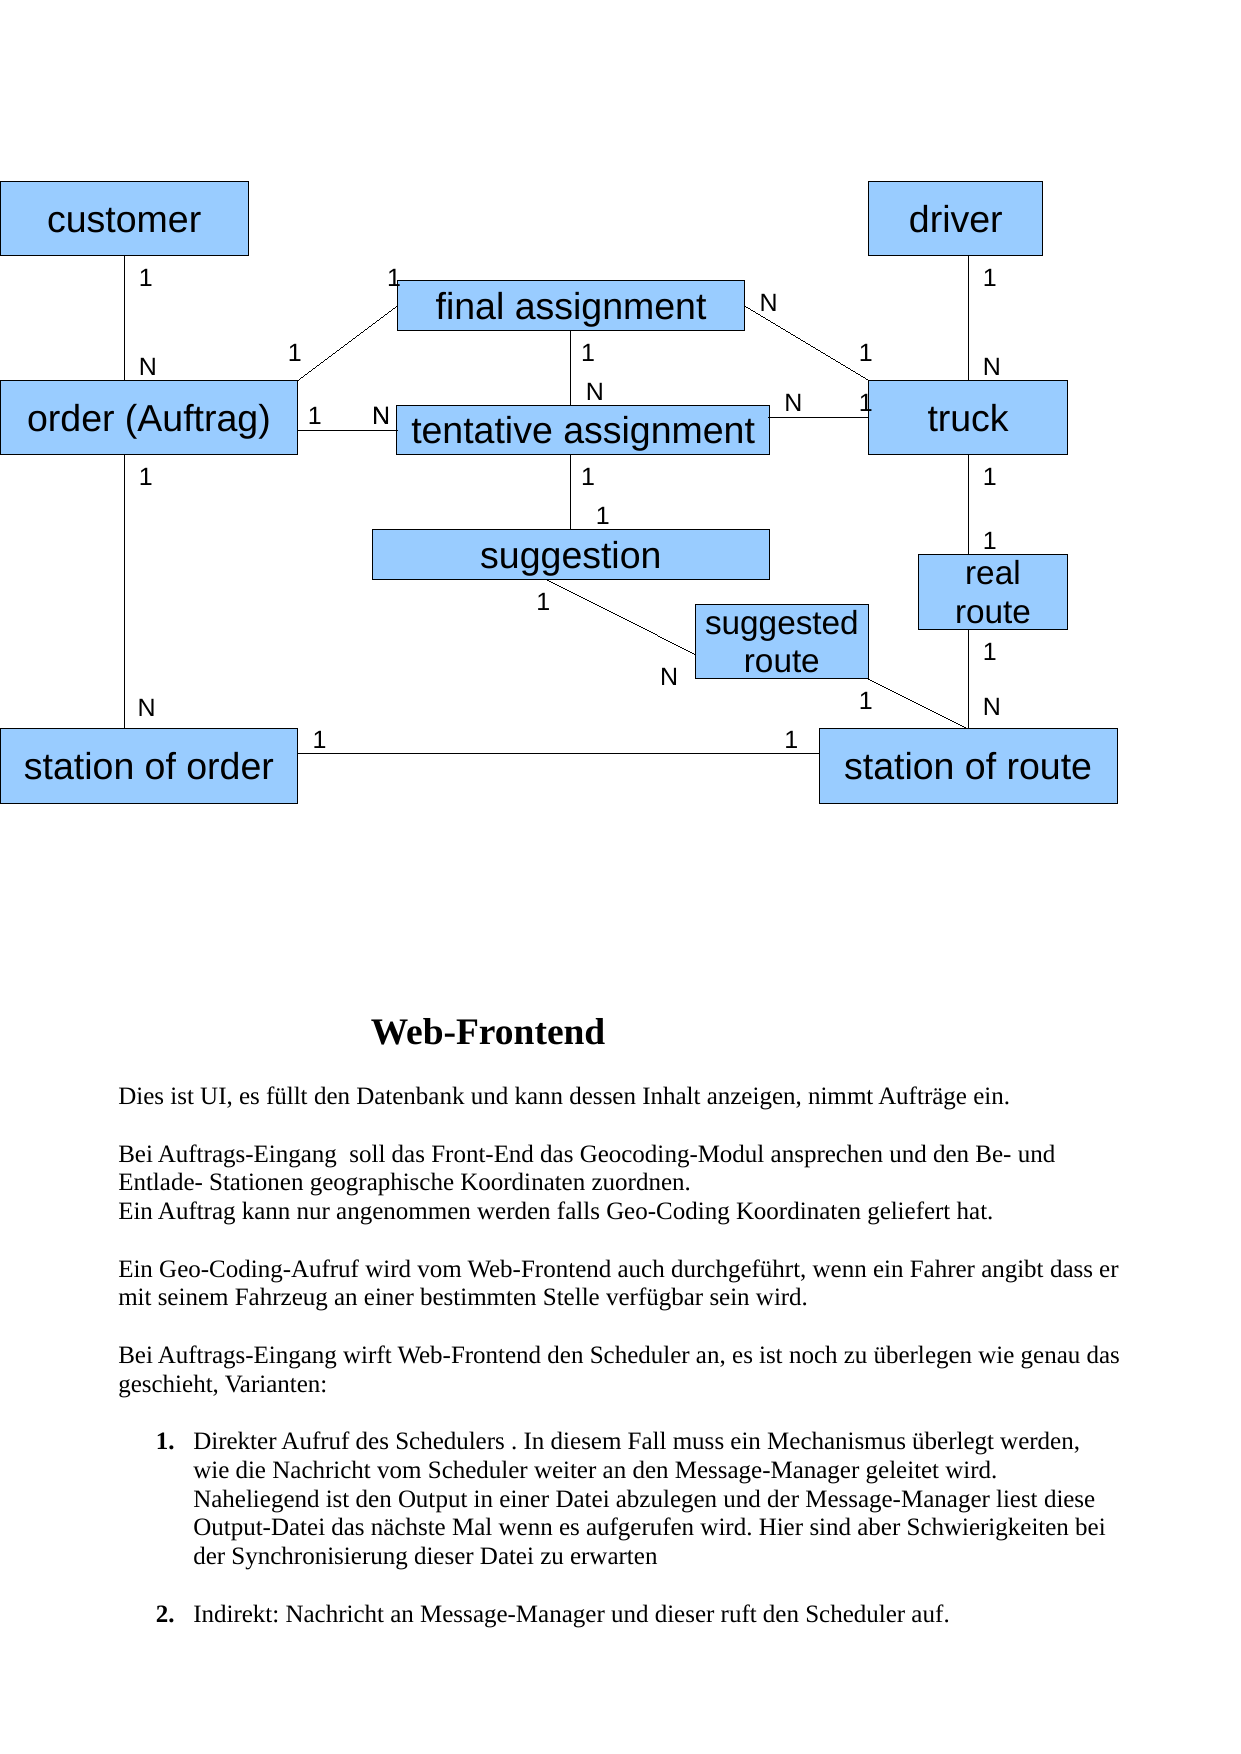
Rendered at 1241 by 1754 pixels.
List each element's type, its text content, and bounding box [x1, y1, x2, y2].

list Indirekt: Nachricht an Message-Manager und dieser ruft den Scheduler auf. [156, 1599, 1122, 1627]
text Ein Auftrag kann nur angenommen werden falls Geo-Coding Koordinaten geliefert hat. [118, 1196, 1122, 1225]
text Bei Auftrags-Eingang wirft Web-Frontend den Scheduler an, es ist noch zu überlegen wie genau das geschieht, Varianten: [118, 1340, 1122, 1397]
list Direkter Aufruf des Schedulers . In diesem Fall muss ein Mechanismus überlegt werden, wie die Nachricht vom Scheduler weiter an den Message-Manager geleitet wird. Naheliegend ist den Output in einer Datei abzulegen und der Message-Manager liest diese Output-Datei das nächste Mal wenn es aufgerufen wird. Hier sind aber Schwierigkeiten bei der Synchronisierung dieser Datei zu erwarten [156, 1426, 1122, 1570]
text Bei Auftrags-Eingang soll das Front-End das Geocoding-Modul ansprechen und den Be- und Entlade- Stationen geographische Koordinaten zuordnen. [118, 1139, 1122, 1196]
text Web-Frontend [118, 1009, 1122, 1052]
text Ein Geo-Coding-Aufruf wird vom Web-Frontend auch durchgeführt, wenn ein Fahrer angibt dass er mit seinem Fahrzeug an einer bestimmten Stelle verfügbar sein wird. [118, 1254, 1122, 1311]
text Dies ist UI, es füllt den Datenbank und kann dessen Inhalt anzeigen, nimmt Aufträge ein. [118, 1081, 1122, 1110]
